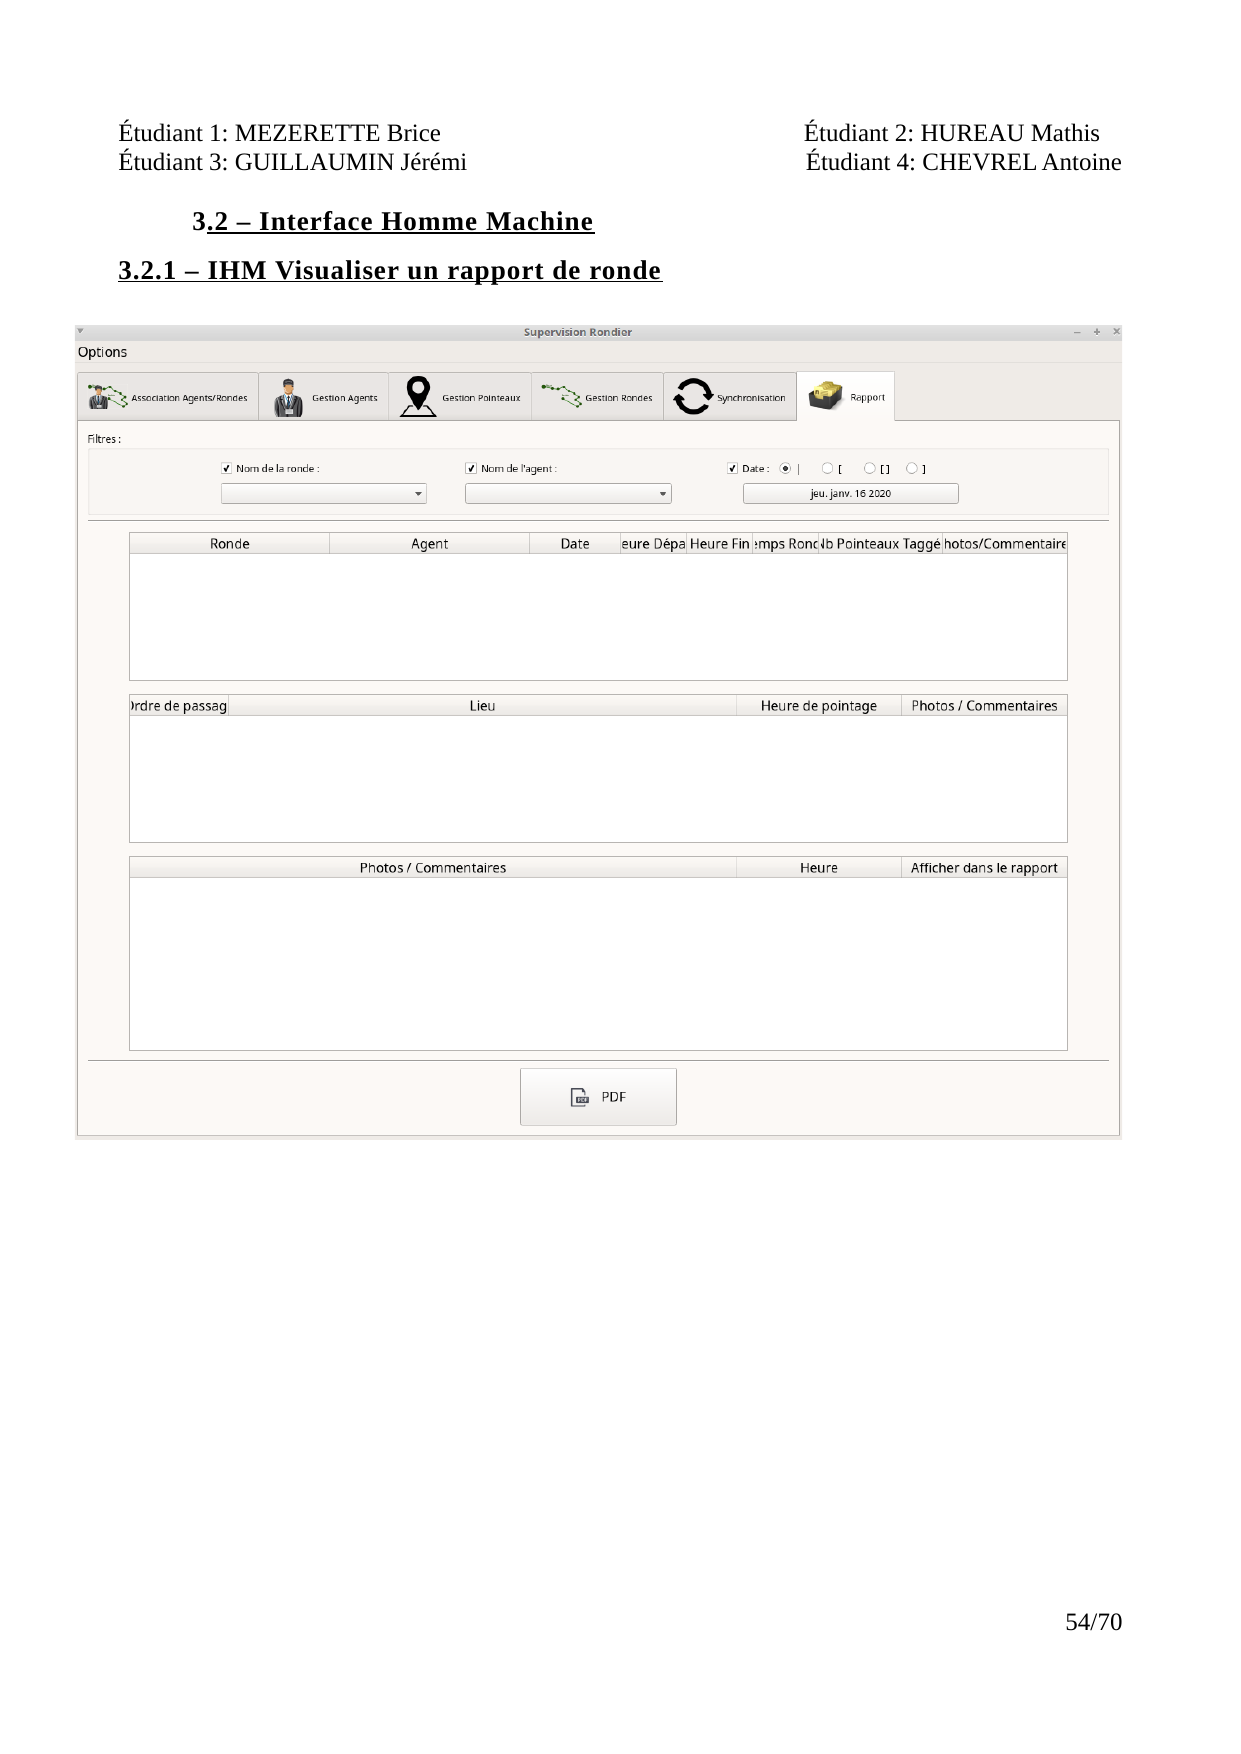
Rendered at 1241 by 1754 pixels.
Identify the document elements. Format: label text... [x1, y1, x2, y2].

picture [74, 325, 1123, 1140]
text 3.2.1 – IHM Visualiser un rapport de ronde [118, 254, 1122, 285]
text 3.2 – Interface Homme Machine [118, 205, 1122, 236]
